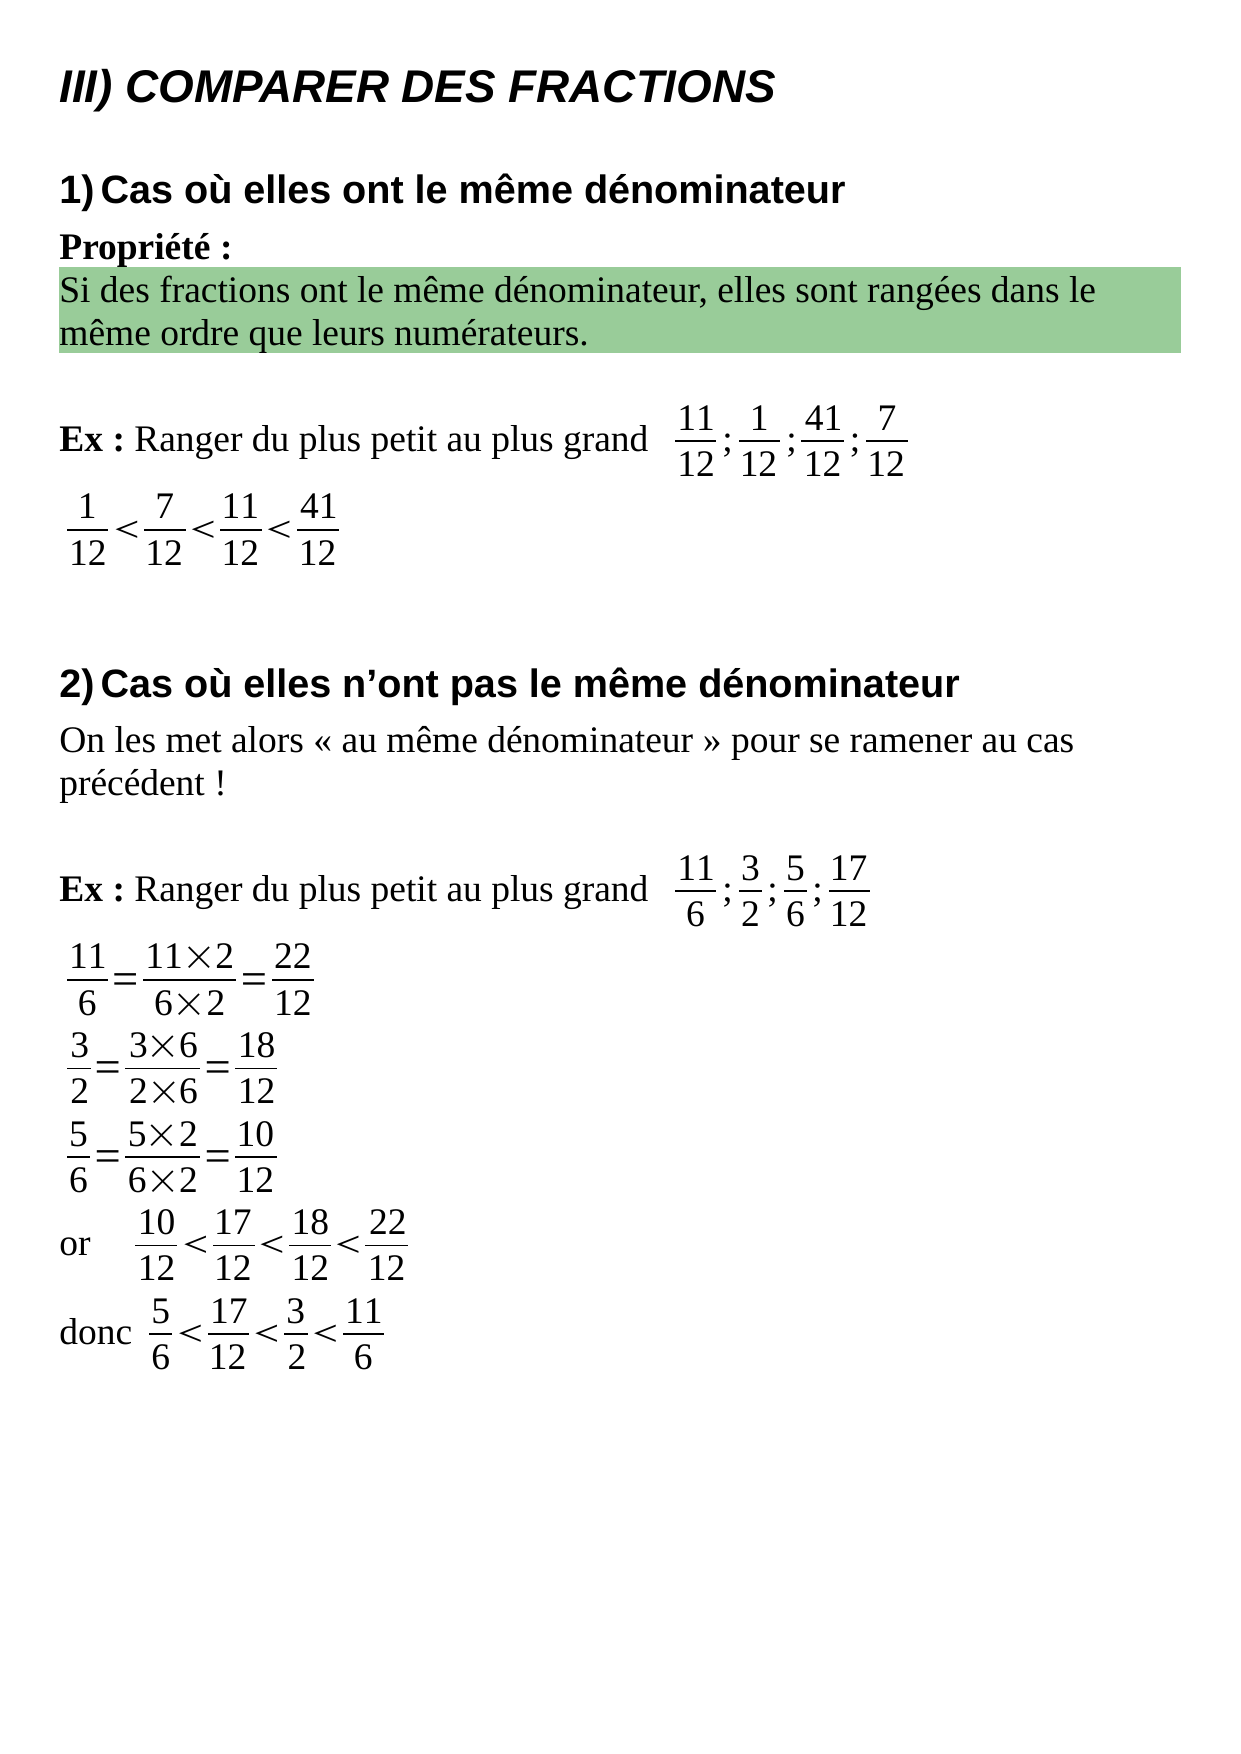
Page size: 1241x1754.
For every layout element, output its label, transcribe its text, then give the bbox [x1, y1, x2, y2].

text Si des fractions ont le même dénominateur, elles sont rangées dans le même ordre que leurs numérateurs. [59, 267, 1181, 353]
text On les met alors « au même dénominateur » pour se ramener au cas précédent ! [59, 717, 1181, 803]
text Ex : Ranger du plus petit au plus grand [59, 847, 1181, 935]
text donc [59, 1289, 1181, 1378]
list Comparer des fractions [59, 59, 1181, 112]
list Cas où elles n’ont pas le même dénominateur [59, 660, 1181, 706]
text or [59, 1201, 1181, 1289]
list Cas où elles ont le même dénominateur [59, 167, 1181, 212]
text Propriété : [59, 224, 1181, 267]
text Ex : Ranger du plus petit au plus grand [59, 397, 1181, 485]
